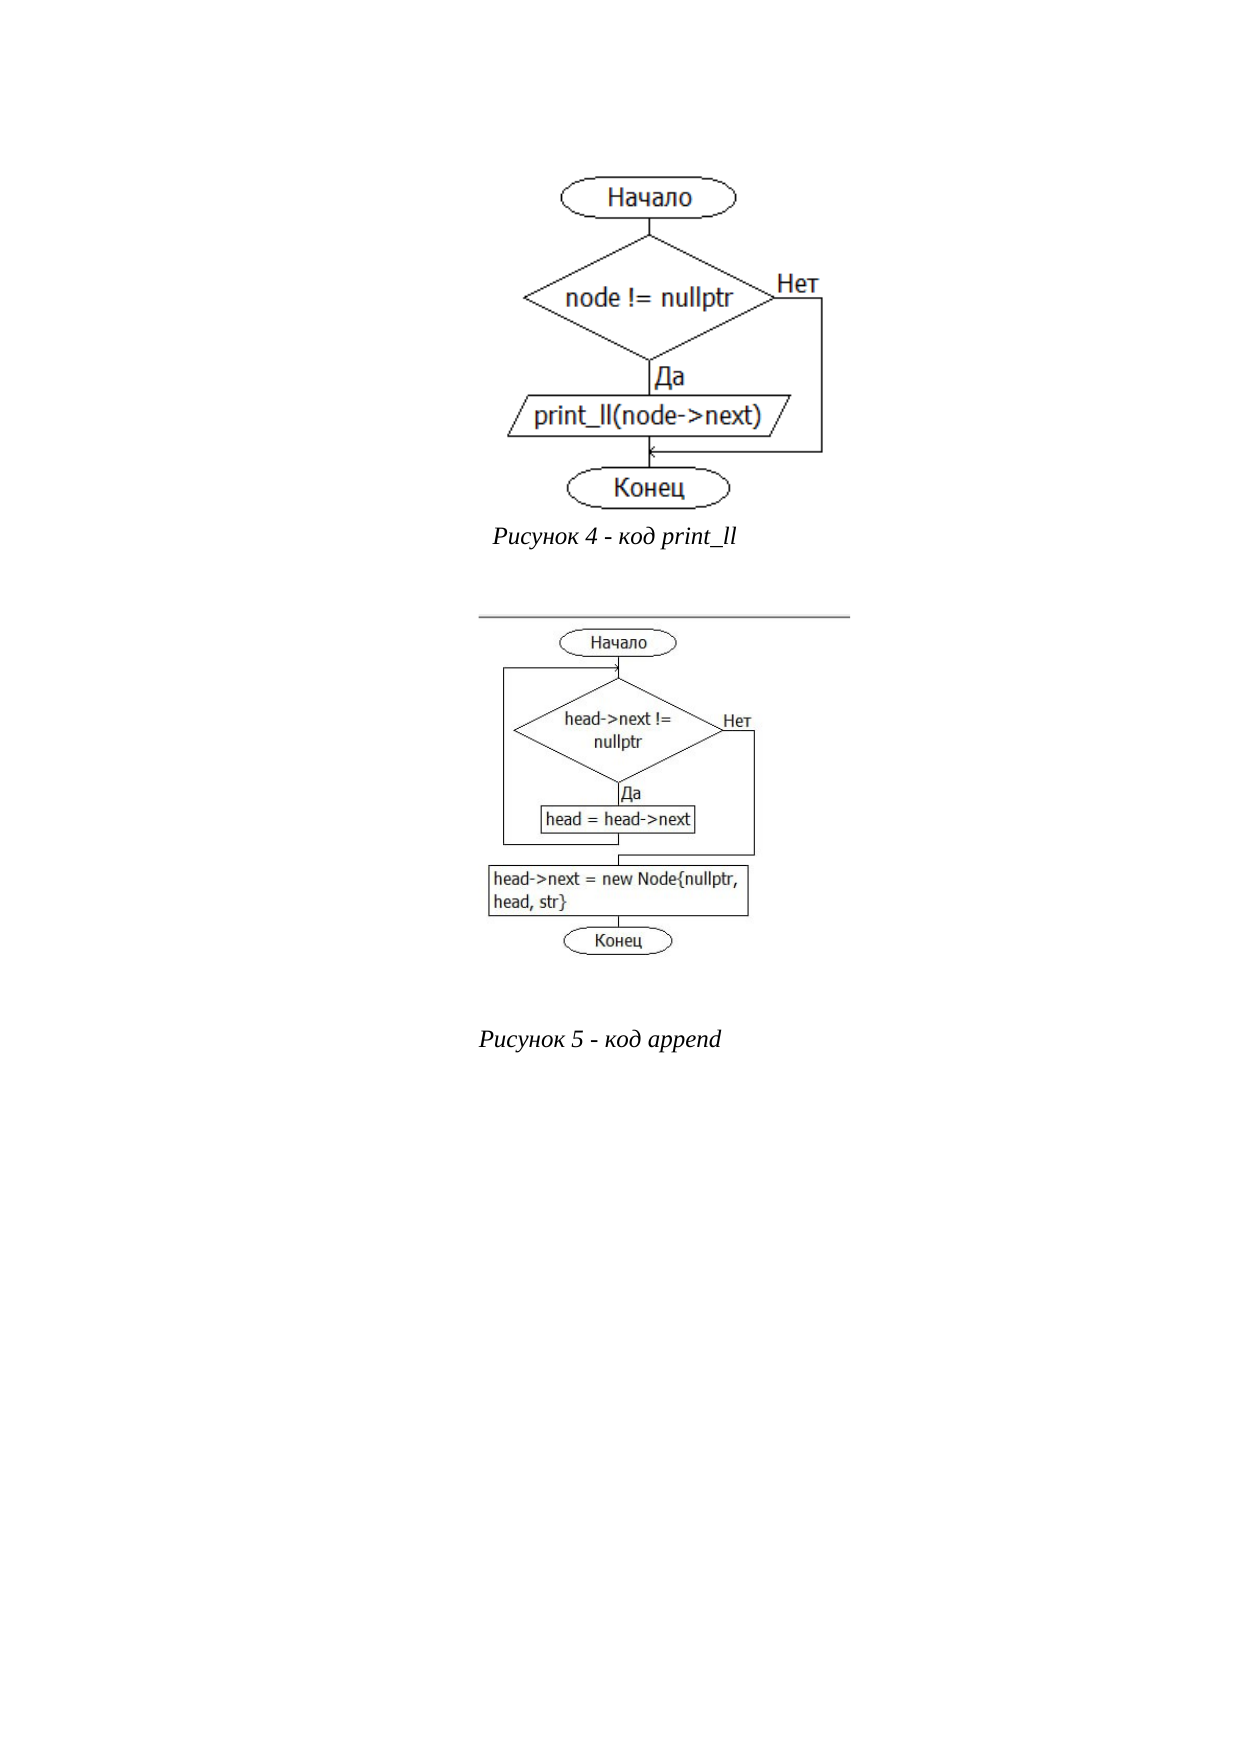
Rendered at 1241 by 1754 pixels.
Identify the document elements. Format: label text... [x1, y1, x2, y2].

picture [478, 614, 851, 1025]
text Рисунок 5 - код append [478, 1025, 850, 1053]
text Рисунок 4 - код print_ll [492, 522, 836, 550]
picture [492, 162, 837, 522]
